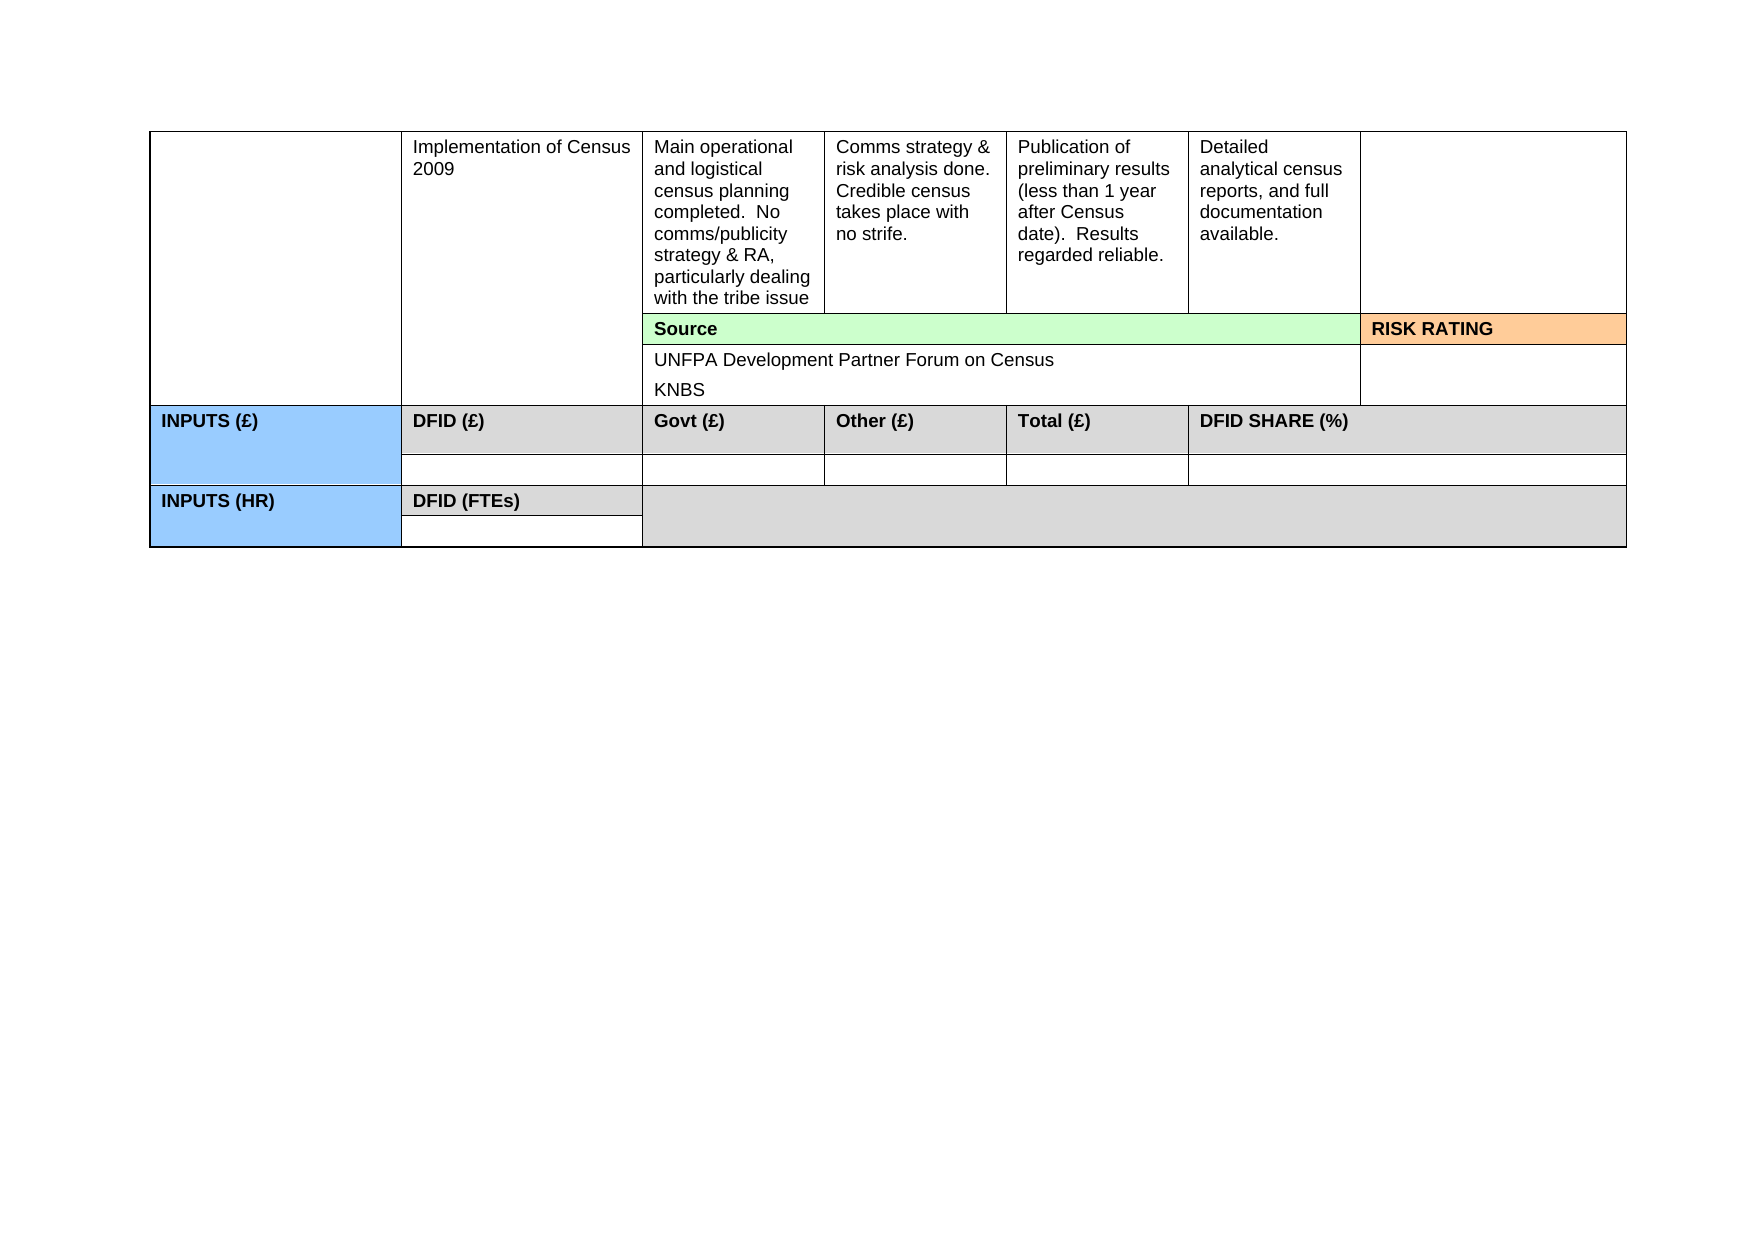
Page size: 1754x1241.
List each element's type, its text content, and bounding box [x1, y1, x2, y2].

table_cell Implementation of Census 2009 [402, 132, 642, 405]
table_cell INPUTS (HR) [151, 486, 401, 546]
table_cell Source [643, 314, 1360, 344]
table_cell DFID (FTEs) [402, 486, 642, 515]
table_cell [643, 486, 1626, 546]
table_cell [1189, 455, 1626, 484]
table_cell INPUTS (£) [151, 406, 401, 484]
table_cell Detailed analytical census reports, and full documentation available. [1189, 132, 1360, 313]
table_cell [1007, 455, 1188, 484]
table_cell UNFPA Development Partner Forum on Census KNBS [643, 345, 1360, 405]
table_cell Other (£) [825, 406, 1006, 453]
table_cell [402, 455, 642, 484]
table_cell Total (£) [1007, 406, 1188, 453]
table_cell [825, 455, 1006, 484]
table_cell [151, 132, 401, 405]
table_cell RISK RATING [1361, 314, 1626, 344]
table_cell DFID (£) [402, 406, 642, 453]
table_cell Govt (£) [643, 406, 824, 453]
table_cell Comms strategy & risk analysis done. Credible census takes place with no strife. [825, 132, 1006, 313]
table_cell [402, 516, 642, 546]
table_cell Main operational and logistical census planning completed. No comms/publicity strategy & RA, particularly dealing with the tribe issue [643, 132, 824, 313]
table_cell DFID SHARE (%) [1189, 406, 1626, 453]
table_cell Publication of preliminary results (less than 1 year after Census date). Results regarded reliable. [1007, 132, 1188, 313]
table_cell [1361, 132, 1626, 313]
table_cell [1361, 345, 1626, 405]
table_cell [643, 455, 824, 484]
